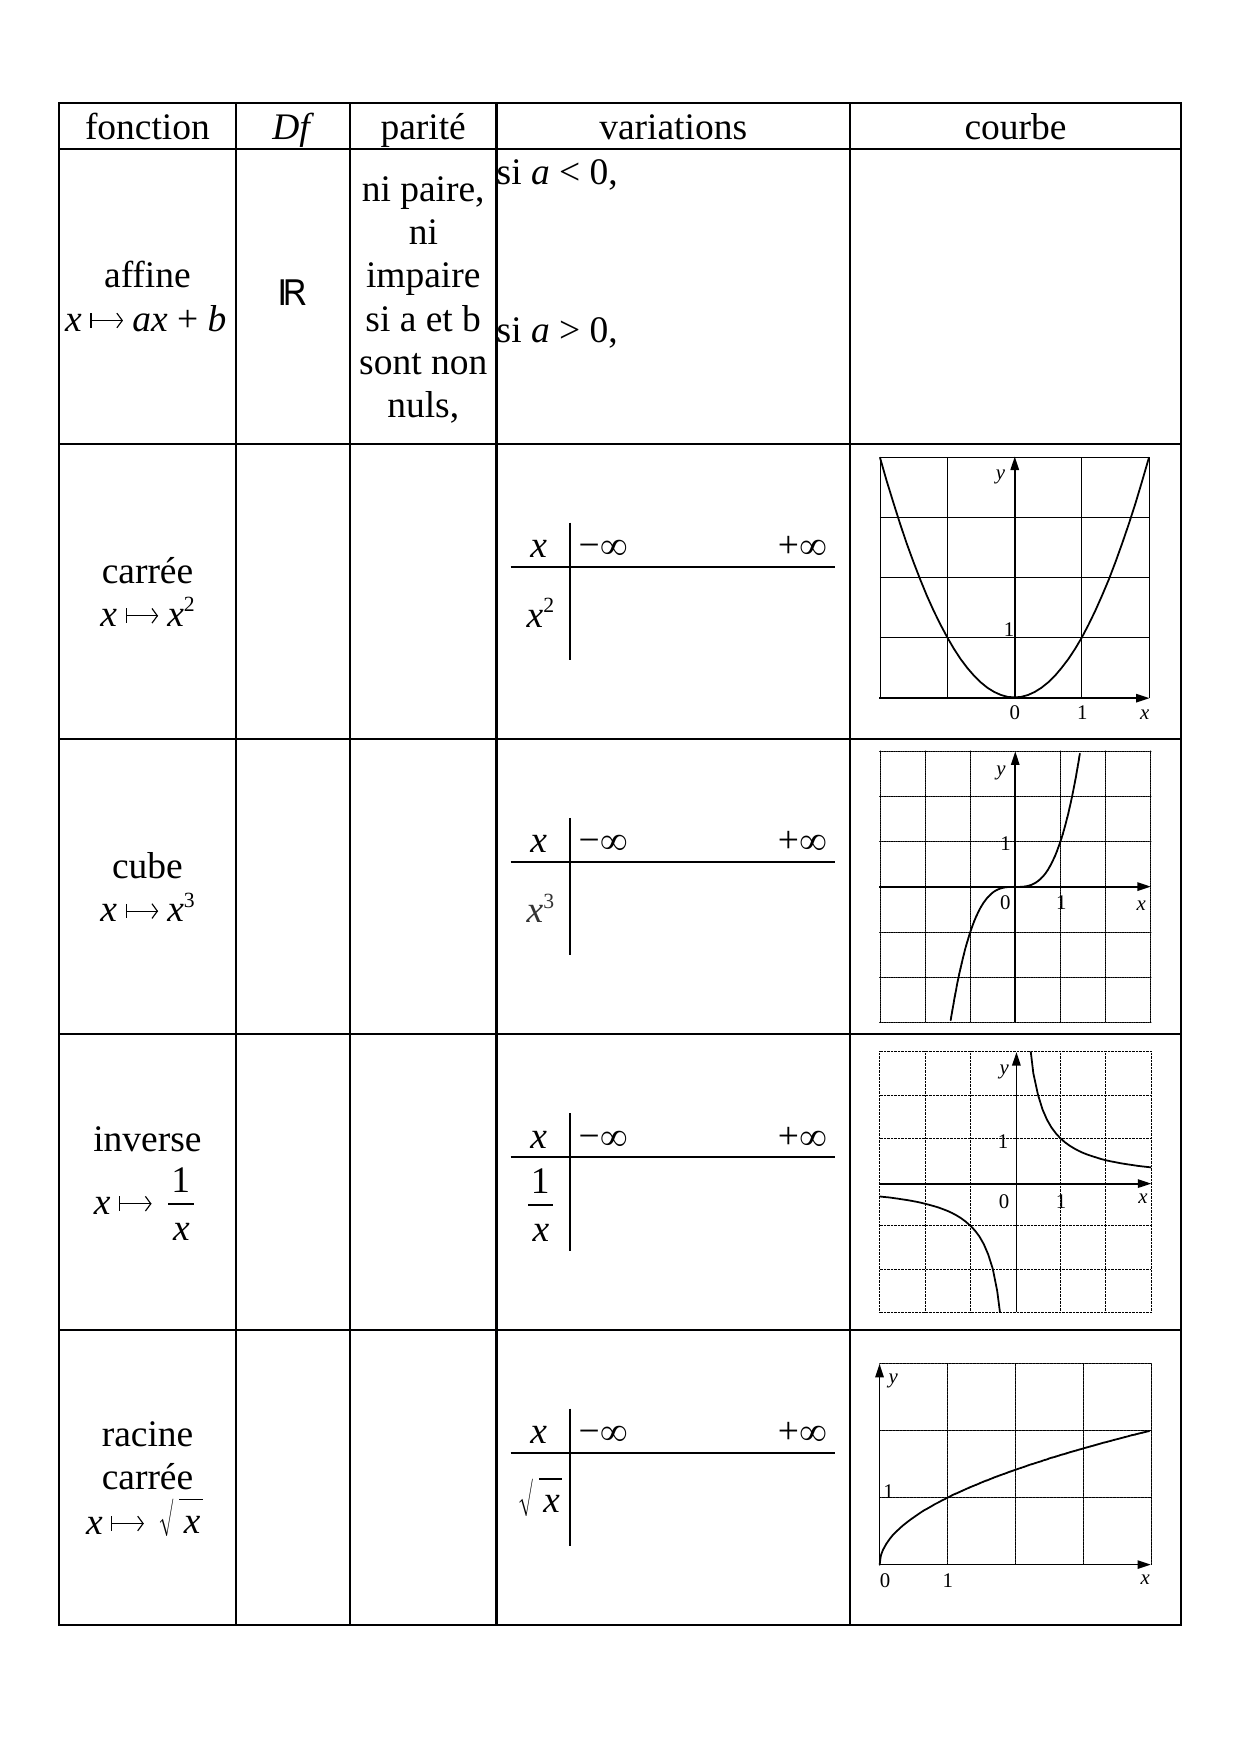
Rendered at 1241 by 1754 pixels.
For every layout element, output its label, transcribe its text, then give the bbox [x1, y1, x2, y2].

table_cell [851, 445, 1180, 738]
table_cell x3 [511, 863, 569, 955]
table_cell [571, 568, 835, 660]
table_cell cube x x3 [60, 740, 235, 1033]
table_header courbe [851, 104, 1180, 147]
table_cell [851, 150, 1180, 443]
table_cell [851, 1331, 1180, 1624]
table_cell x2 [511, 568, 569, 660]
table_header x [511, 1113, 569, 1156]
table_cell [498, 1035, 849, 1329]
table_cell [351, 740, 495, 1033]
table_cell [511, 1158, 569, 1251]
table_cell [571, 1454, 835, 1546]
table_header x [511, 523, 569, 566]
table_cell carrée x x2 [60, 445, 235, 738]
table_cell [351, 445, 495, 738]
table_cell [237, 1035, 349, 1329]
table_cell [571, 1158, 835, 1251]
table_cell [237, 1331, 349, 1624]
table_cell [511, 1454, 569, 1546]
table_cell [237, 740, 349, 1033]
table_header −∞ +∞ [571, 523, 835, 566]
table_cell [351, 1035, 495, 1329]
table_cell [351, 1331, 495, 1624]
table_cell [851, 740, 1180, 1033]
table_cell ℝ [237, 150, 349, 443]
table_cell ni paire, ni impaire si a et b sont non nuls, [351, 150, 495, 443]
table_header fonction [60, 104, 235, 147]
table_cell affine x ax + b [60, 150, 235, 443]
table_header −∞ +∞ [571, 1409, 835, 1452]
table_header −∞ +∞ [571, 818, 835, 861]
table_cell inverse x [60, 1035, 235, 1329]
table_cell [851, 1035, 1180, 1329]
table_cell [571, 863, 835, 955]
table_header variations [498, 104, 849, 147]
table_header Df [237, 104, 349, 147]
table_cell si a < 0, si a > 0, [498, 150, 849, 443]
table_header parité [351, 104, 495, 147]
table_cell [498, 445, 849, 738]
table_header −∞ +∞ [571, 1113, 835, 1156]
table_header x [511, 1409, 569, 1452]
table_header x [511, 818, 569, 861]
table_cell racine carrée x [60, 1331, 235, 1624]
table_cell [498, 740, 849, 1033]
table_cell [237, 445, 349, 738]
table_cell [498, 1331, 849, 1624]
